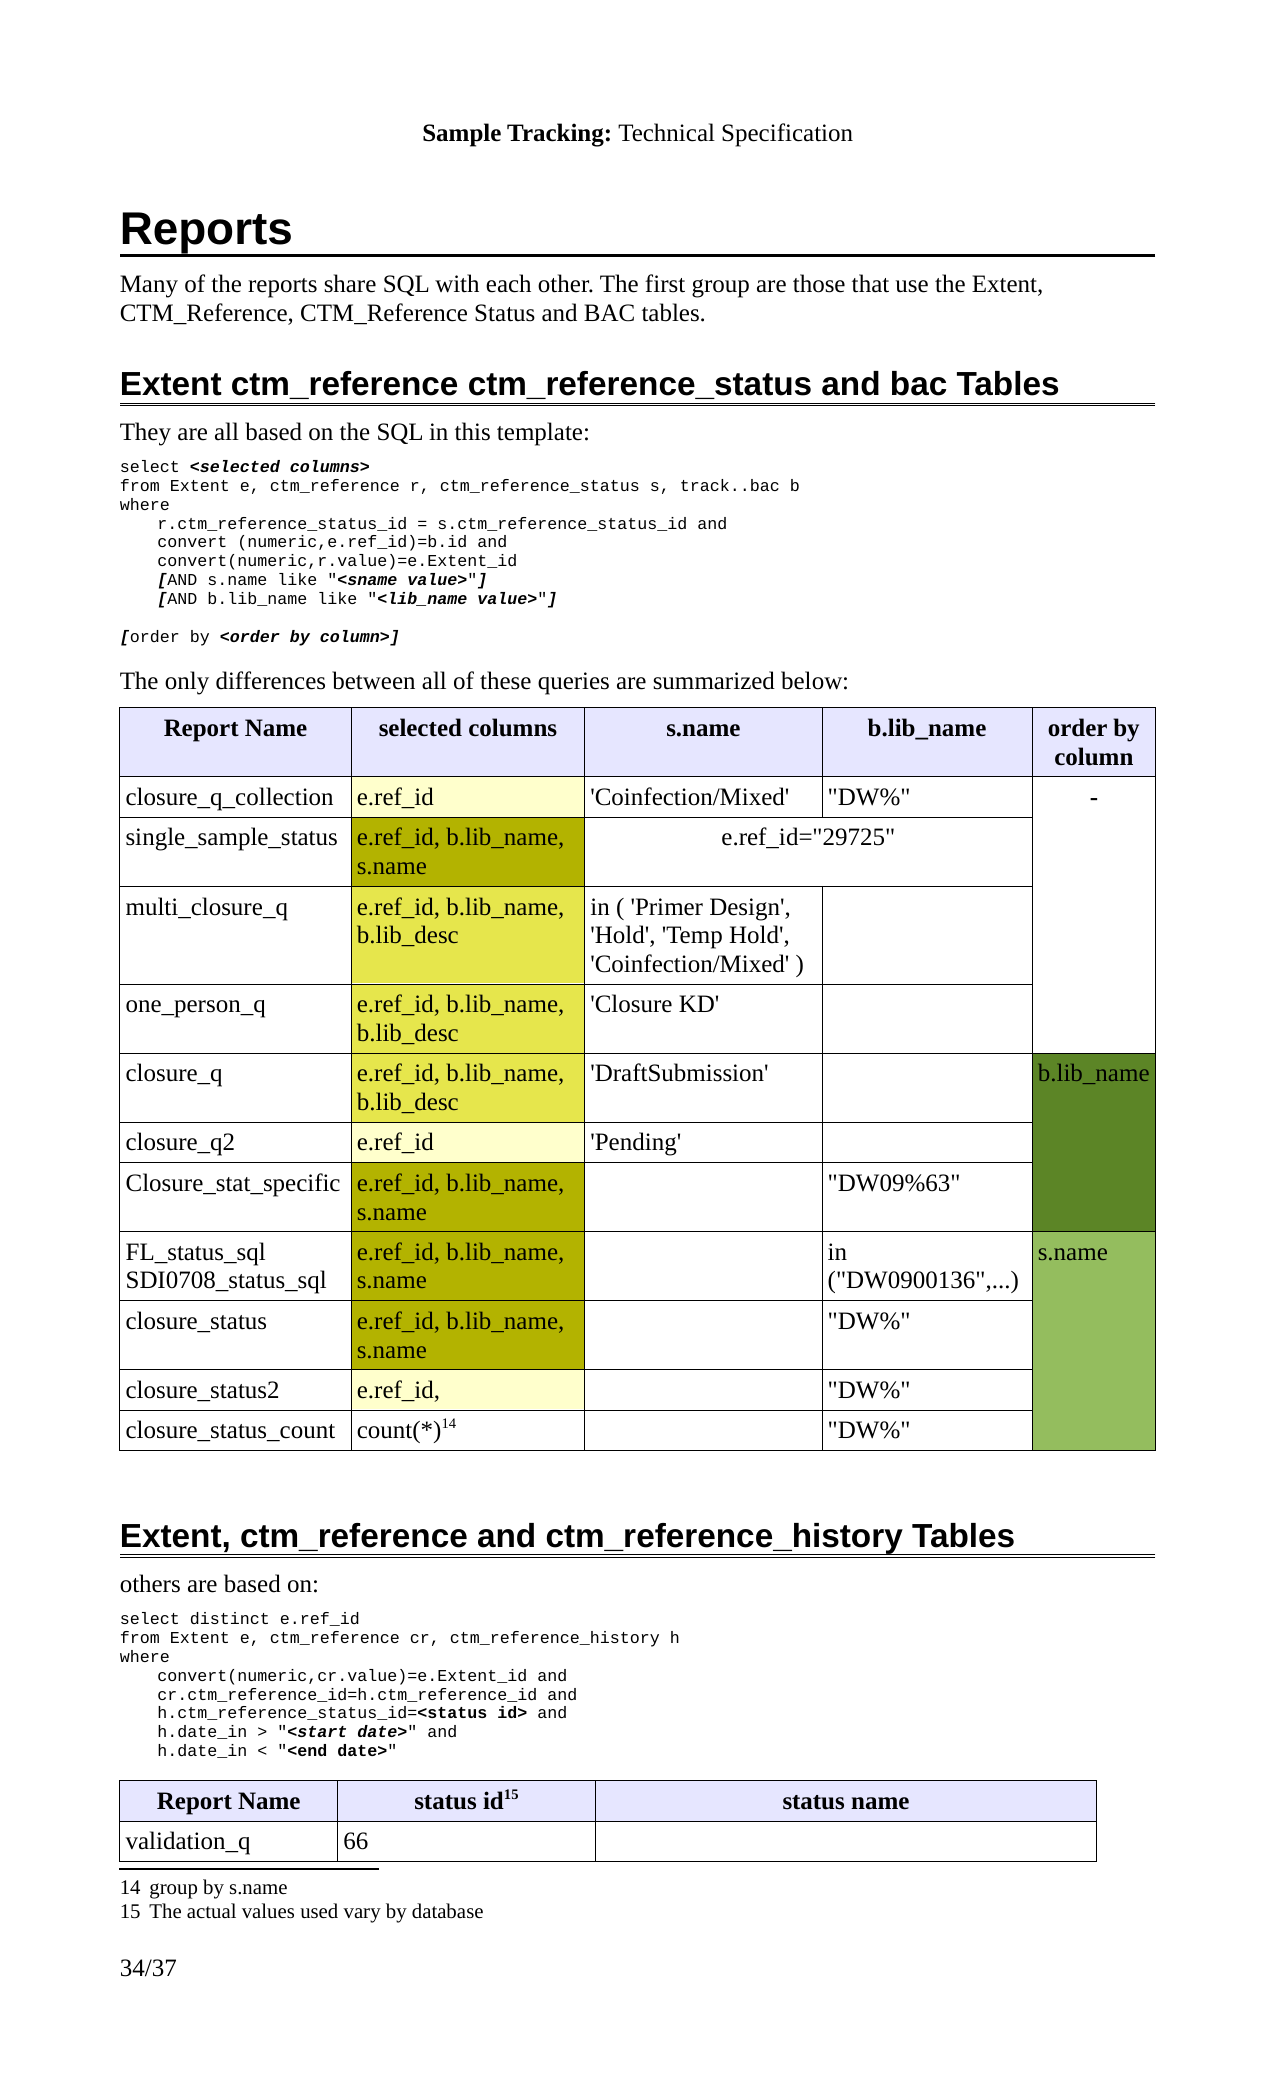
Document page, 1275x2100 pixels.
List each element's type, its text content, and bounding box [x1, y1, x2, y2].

text select distinct e.ref_id [119, 1611, 1155, 1629]
text convert(numeric,cr.value)=e.Extent_id and [119, 1667, 1155, 1686]
table_cell FL_status_sql SDI0708_status_sql [120, 1232, 351, 1300]
table_cell "DW%" [823, 777, 1032, 817]
table_cell closure_q_collection [120, 777, 351, 817]
text cr.ctm_reference_id=h.ctm_reference_id and [119, 1686, 1155, 1705]
table_cell [585, 1232, 822, 1300]
text Many of the reports share SQL with each other. The first group are those that use the Extent, CTM_Reference, CTM_Reference Status and BAC tables. [119, 269, 1155, 327]
text They are all based on the SQL in this template: [119, 417, 1155, 446]
table_cell validation_q [120, 1822, 337, 1861]
table_cell e.ref_id, b.lib_name, b.lib_desc [352, 985, 584, 1053]
table_cell [823, 887, 1032, 983]
subtitle Extent, ctm_reference and ctm_reference_history Tables [119, 1516, 1155, 1557]
table_cell one_person_q [120, 985, 351, 1053]
table_cell closure_status2 [120, 1370, 351, 1409]
table_cell closure_q2 [120, 1123, 351, 1162]
table_header status name [596, 1781, 1096, 1821]
table_cell 'Closure KD' [585, 985, 822, 1053]
table_header Report Name [120, 1781, 337, 1821]
text h.date_in > "<start date>" and [119, 1724, 1155, 1743]
table_cell [585, 1370, 822, 1409]
table_cell 'DraftSubmission' [585, 1054, 822, 1122]
subtitle Extent ctm_reference ctm_reference_status and bac Tables [119, 364, 1155, 405]
table_cell "DW%" [823, 1301, 1032, 1369]
table_cell "DW09%63" [823, 1163, 1032, 1231]
table_cell - [1033, 777, 1155, 1053]
table_cell [596, 1822, 1096, 1861]
table_cell s.name [1033, 1232, 1155, 1450]
table_cell e.ref_id, b.lib_name, s.name [352, 1163, 584, 1231]
table_cell closure_q [120, 1054, 351, 1122]
table_cell 'Coinfection/Mixed' [585, 777, 822, 817]
table_cell closure_status_count [120, 1411, 351, 1450]
text select <selected columns> [119, 459, 1155, 477]
table_cell multi_closure_q [120, 887, 351, 983]
table_cell in ("DW0900136",...) [823, 1232, 1032, 1300]
table_cell e.ref_id, [352, 1370, 584, 1409]
table_cell e.ref_id="29725" [585, 818, 1032, 886]
table_cell count(*) [352, 1411, 584, 1450]
table_header order by column [1033, 708, 1155, 776]
text others are based on: [119, 1569, 1155, 1598]
table_header b.lib_name [823, 708, 1032, 776]
table_cell b.lib_name [1033, 1054, 1155, 1231]
table_cell e.ref_id, b.lib_name, s.name [352, 818, 584, 886]
table_cell "DW%" [823, 1411, 1032, 1450]
text from Extent e, ctm_reference r, ctm_reference_status s, track..bac b [119, 477, 1155, 496]
table_header s.name [585, 708, 822, 776]
table_cell 'Pending' [585, 1123, 822, 1162]
table_cell e.ref_id [352, 1123, 584, 1162]
table_cell [585, 1411, 822, 1450]
table_cell 66 [338, 1822, 595, 1861]
text [AND b.lib_name like "<lib_name value>"] [119, 591, 1155, 609]
text convert(numeric,r.value)=e.Extent_id [119, 553, 1155, 572]
table_cell [823, 1054, 1032, 1122]
text where [119, 1648, 1155, 1667]
subtitle Reports [119, 202, 1155, 257]
text convert (numeric,e.ref_id)=b.id and [119, 534, 1155, 553]
table_cell e.ref_id, b.lib_name, s.name [352, 1232, 584, 1300]
table_cell single_sample_status [120, 818, 351, 886]
text h.date_in < "<end date>" [119, 1743, 1155, 1761]
text [AND s.name like "<sname value>"] [119, 572, 1155, 591]
table_cell e.ref_id, b.lib_name, b.lib_desc [352, 1054, 584, 1122]
table_cell e.ref_id, b.lib_name, b.lib_desc [352, 887, 584, 983]
table_cell e.ref_id [352, 777, 584, 817]
text h.ctm_reference_status_id=<status id> and [119, 1705, 1155, 1724]
table_cell in ( 'Primer Design', 'Hold', 'Temp Hold', 'Coinfection/Mixed' ) [585, 887, 822, 983]
text The only differences between all of these queries are summarized below: [119, 666, 1155, 695]
table_header selected columns [352, 708, 584, 776]
text from Extent e, ctm_reference cr, ctm_reference_history h [119, 1629, 1155, 1648]
table_cell [823, 985, 1032, 1053]
table_cell [585, 1301, 822, 1369]
text r.ctm_reference_status_id = s.ctm_reference_status_id and [119, 515, 1155, 534]
table_cell [585, 1163, 822, 1231]
table_cell e.ref_id, b.lib_name, s.name [352, 1301, 584, 1369]
table_cell [823, 1123, 1032, 1162]
table_cell "DW%" [823, 1370, 1032, 1409]
text [order by <order by column>] [119, 628, 1155, 647]
table_cell Closure_stat_specific [120, 1163, 351, 1231]
table_header Report Name [120, 708, 351, 776]
table_header status id [338, 1781, 595, 1821]
text where [119, 496, 1155, 515]
table_cell closure_status [120, 1301, 351, 1369]
